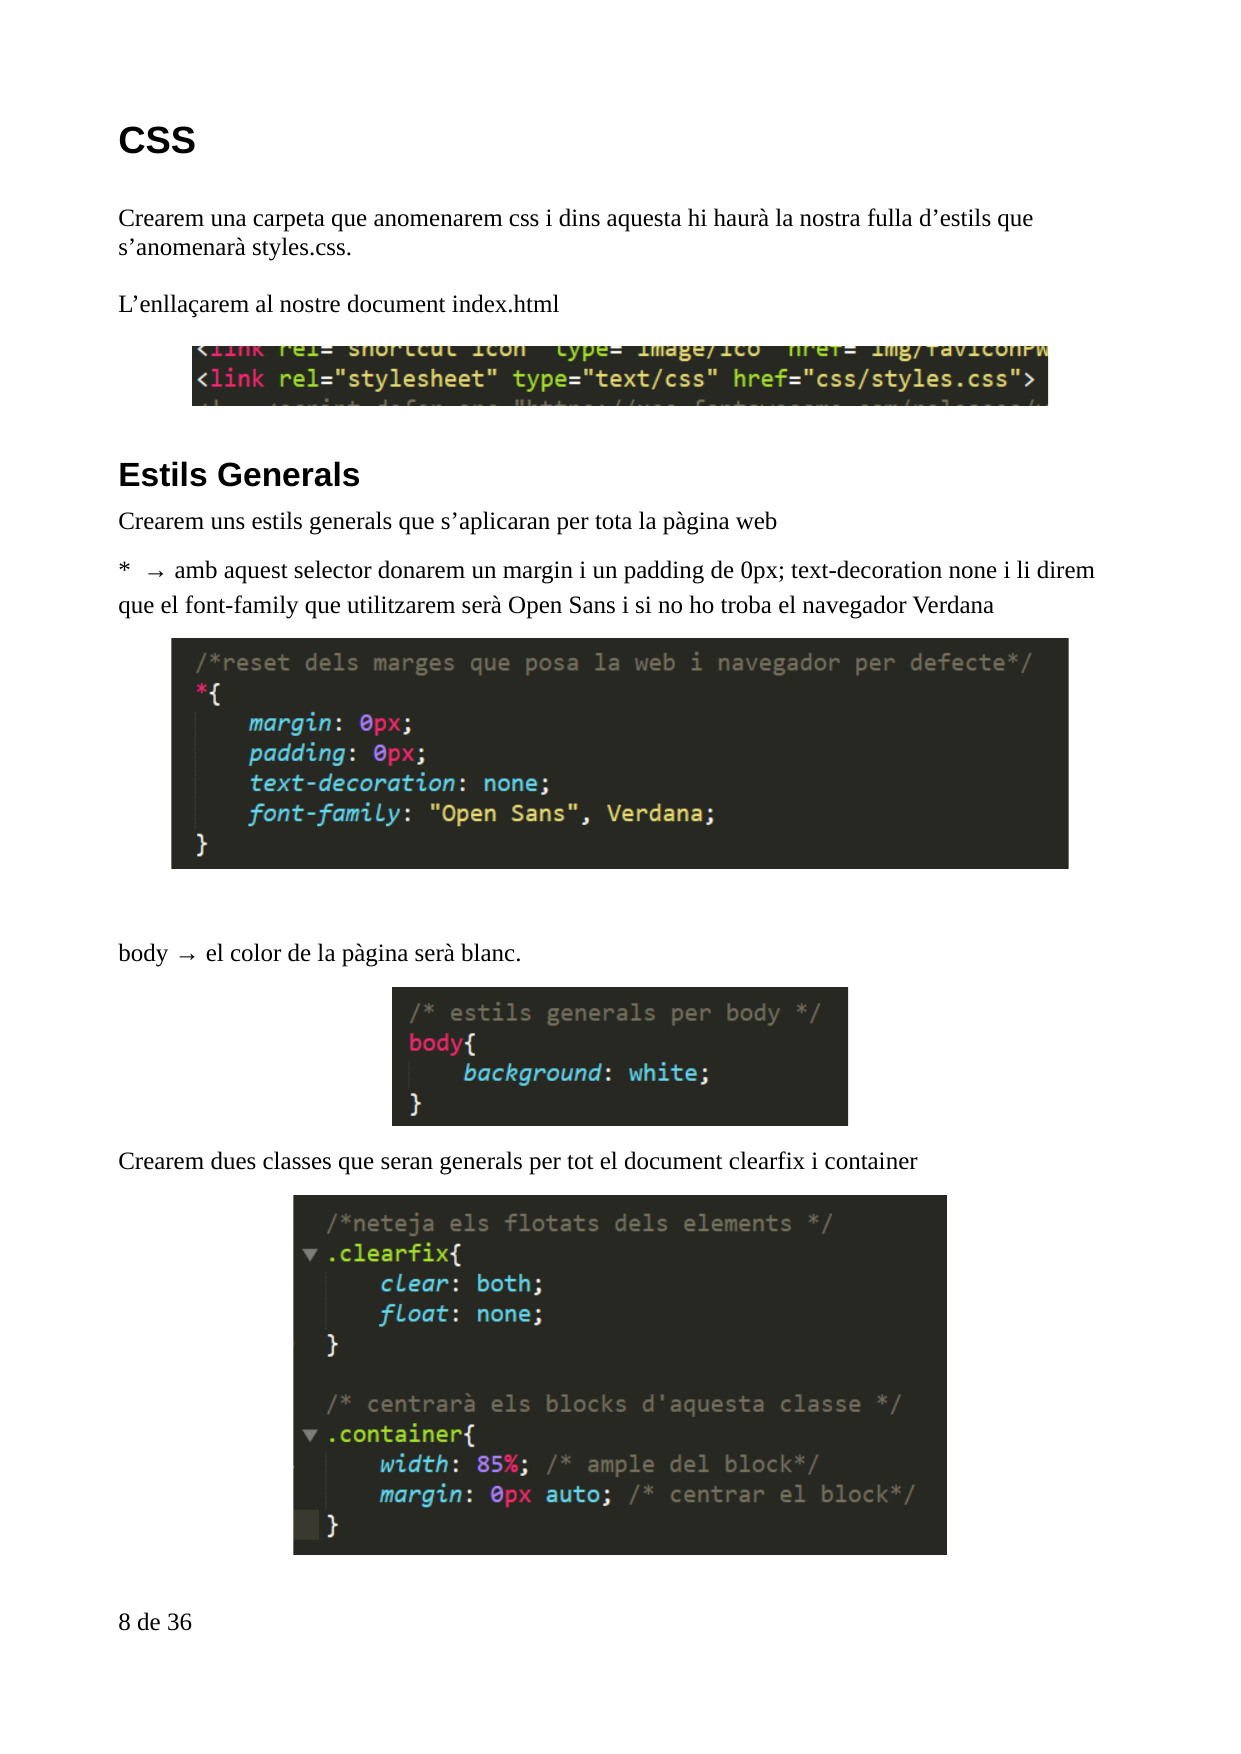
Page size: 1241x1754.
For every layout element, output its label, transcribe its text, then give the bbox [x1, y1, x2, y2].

picture [293, 1195, 947, 1555]
subtitle Estils Generals [118, 455, 1122, 494]
text Crearem dues classes que seran generals per tot el document clearfix i container [118, 1146, 1122, 1175]
text * → amb aquest selector donarem un margin i un padding de 0px; text-decoration none i li direm que el font-family que utilitzarem serà Open Sans i si no ho troba el navegador Verdana [118, 555, 1122, 618]
text body → el color de la pàgina serà blanc. [118, 938, 1122, 967]
picture [171, 638, 1069, 869]
picture [392, 987, 849, 1126]
text Crearem una carpeta que anomenarem css i dins aquesta hi haurà la nostra fulla d’estils que s’anomenarà styles.css. [118, 203, 1122, 261]
subtitle CSS [118, 118, 1122, 162]
text L’enllaçarem al nostre document index.html [118, 289, 1122, 318]
text Crearem uns estils generals que s’aplicaran per tota la pàgina web [118, 506, 1122, 535]
picture [192, 346, 1049, 406]
